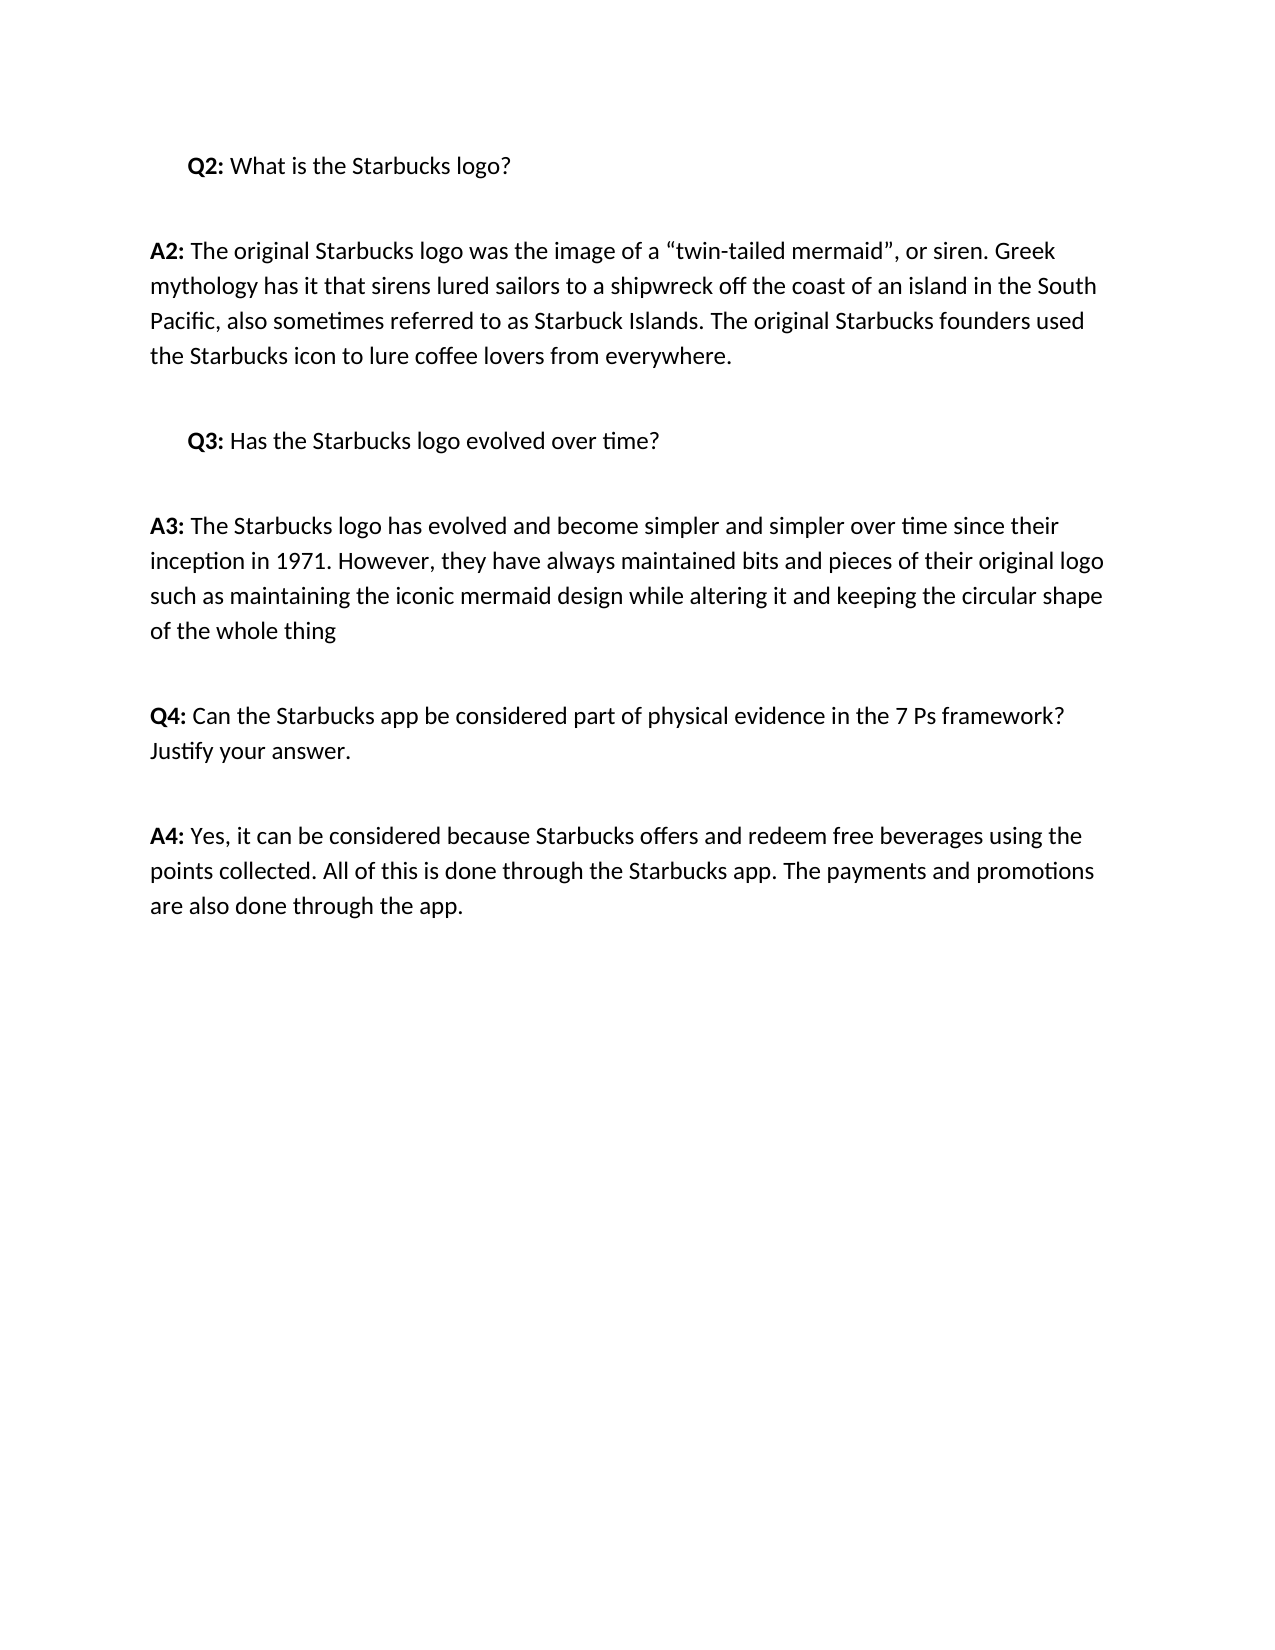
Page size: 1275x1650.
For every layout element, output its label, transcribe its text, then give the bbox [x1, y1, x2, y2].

text Q4: Can the Starbucks app be considered part of physical evidence in the 7 Ps framework? Justify your answer. [150, 700, 1125, 766]
text A2: The original Starbucks logo was the image of a “twin-tailed mermaid”, or siren. Greek mythology has it that sirens lured sailors to a shipwreck off the coast of an island in the South Pacific, also sometimes referred to as Starbuck Islands. The original Starbucks founders used the Starbucks icon to lure coffee lovers from everywhere. [150, 235, 1125, 371]
text A4: Yes, it can be considered because Starbucks offers and redeem free beverages using the points collected. All of this is done through the Starbucks app. The payments and promotions are also done through the app. [150, 820, 1125, 921]
text Q2: What is the Starbucks logo? [187, 150, 1125, 181]
text A3: The Starbucks logo has evolved and become simpler and simpler over time since their inception in 1971. However, they have always maintained bits and pieces of their original logo such as maintaining the iconic mermaid design while altering it and keeping the circular shape of the whole thing [150, 510, 1125, 646]
text Q3: Has the Starbucks logo evolved over time? [187, 425, 1125, 456]
